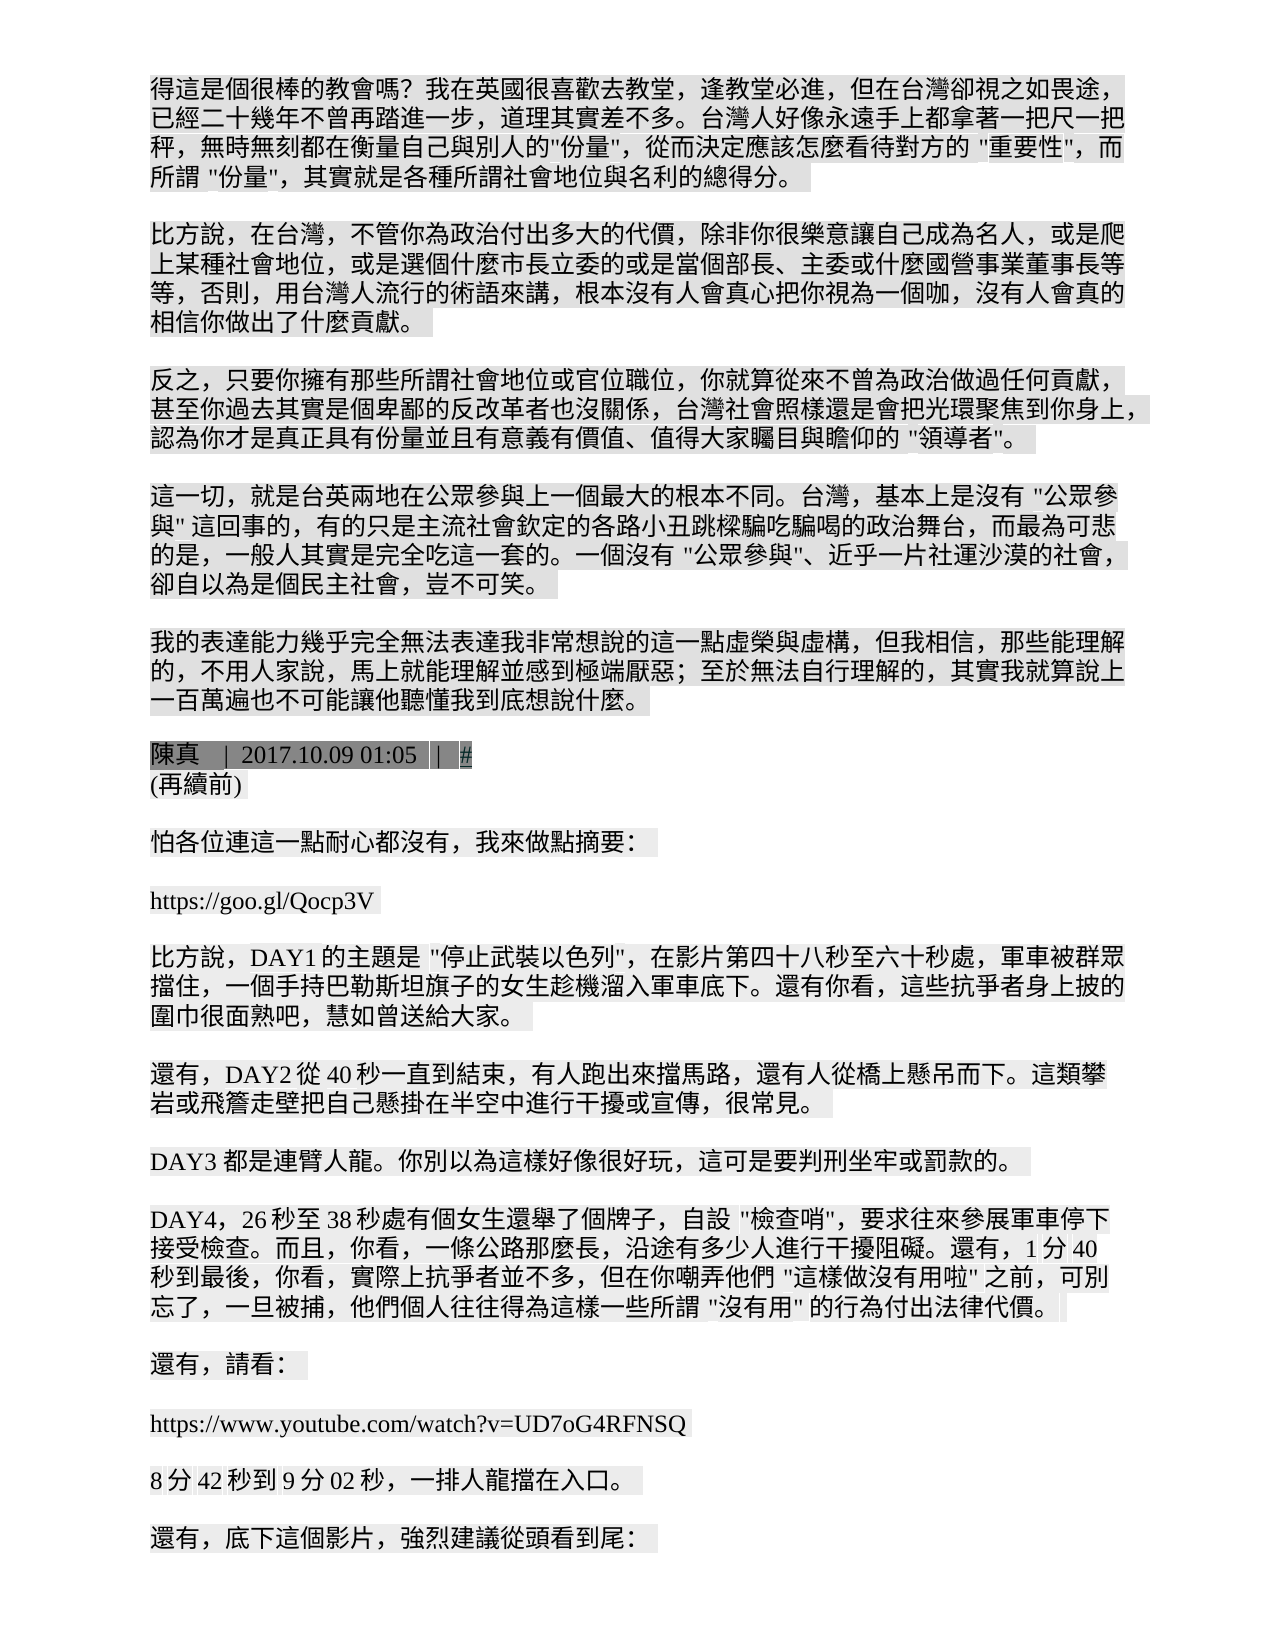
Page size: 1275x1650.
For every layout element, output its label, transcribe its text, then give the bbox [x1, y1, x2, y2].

text 奉領導命令，整理之後貼在首頁。我先把它貼這裏： ====================== 從CAAT 說起 陳真 2017. 10. 09. 諾貝爾和平獎通常都頒給一些混蛋，但有幾年的得獎主實至名歸，例如1997年的 ICBL (International Campaign to Ban Landmines，國際反地雷組織)，例如1999年的 MSF(醫師無國界組織)，另外就是今年的 ICAN (International Campaign to Abolish Nuclear Weapons)。 ICAN 和 ICBL 一樣，它不是"一個" 組織，而是一百多個國家的反核武組織所共同組成的一個聯盟。我常講的CND (Campaign for Nuclear Disarmament)以及 CAAT (Campaign Against Arms Trade) 都是它的成員之一。CND 是羅素在1957年所創，運作至今，可說是英國反戰運動的先驅。 至於 CAAT，更是全球最大的反軍火貿易組織，身先士卒，非常勇敢，許多成員經常在各種反戰抗爭中付出代價 (例如牢獄之災)。而且，該組織所提供的各項研究報告或資訊，內容嚴謹詳實，非常有用。就跟 MSF 一樣，CAAT 可說是全世界我所知道的社運團體中，最讓我敬佩的極少數團體之一。長年以來我都是它的會員。我現在每天喝茶用的馬克杯就是將近20年前捐款給 CAAT 時買的。 Noam Chomsky 對 CAAT也高度推崇。Chomsky 曾經感嘆說，很難在美國本土上成立像 CAAT 這樣的團體，因為美國政治上最高的統治者就是軍火商；在美國反軍火貿易等於是不要命了。 至於核武問題，終究更是每個人所必須面對的，我們若不去面對它，後果將是毀滅性的。 ICAN 成立十年，它的主要貢獻除了聯合全球的反核武力量之外，還包括比方說今年七月，一如 ICBL 當年的作法，成功在聯合國推動 "國際禁核武條約"，124國參與談判，除了荷蘭反對及新加坡棄權外，其餘 122 國都投下贊成票，並陸續已經有幾十個國家簽署承諾，禁絕發展核武。 這項條約具有法律約束力，因此，所有擁核國家以及日本、南北韓和大部份西方國家都拒絕簽署。 我能想像一些完全狀況外的人也許又要說 "這種條約沒有用啦" 之類的酸言酸語。我對於回答這類腦殘、毫無意義的嘲諷，實在很沒有興趣再去回答，那就好像有人說 "醫學沒有用啦，科學是騙人的啦，大家還不是一樣生病，還不是一樣每天都有死人"，你該怎麼回答這種腦殘問題？ 知道什麼是 DSEI 嗎？它是 Defence and Security Equipment International 的縮寫，是全世界最大的一個軍火貿易展，每兩年就會在英國舉辦，來自全世界各地的軍火商與政府代表及戰爭掮客，齊聚一堂。 每次舉辦，必定引來強烈抗議。特別是2001年之後，因為美國假借反恐，大肆對外發動侵略戰爭，更是衝突不斷，英國警方多次抱怨警力不堪負荷，因為抗爭者往往化整為零，單獨行動，採游擊戰術，不惜以身試法，進行各種干擾與破壞行動，甚至沿路有人不斷以肉身或 "連臂人龍" 阻擋軍火商或載運軍火模型的卡車入場，或甚志是把自己和軍車綁住，阻止軍車前進等等。 CAAT 從未在這項抗爭中缺席。十多年前，我曾對此寫過不少文章，記得當時我還曾公開過一些場內照片。那些照片是由一些抗爭者用盡方法潛入會場拍攝得來。 除了有些抗爭者用一己肉體或 "連臂人龍" 擋馬路之外，有些則想方設法阻斷會場入口，有些破壞軍火展覽品，有些冒充軍火商或記者潛入拍攝一些不堪入目的畫面。比方說，我一直記得，十多年前我曾公開幾張軍火商的宣傳海報，身著比基尼泳裝的爆乳模特兒，搔首弄姿，手持各種類型的什麼火力強大衝鋒槍與火箭炮等等，非常鄙俗，視戰爭如兒戲，而這樣一個聞名國際的世界軍火貿易展，卻是由英國政府主辦。 西方政府往往就是這樣：右手給難民一元麵包，左手賣給獨裁者一百元武器或鎮壓裝備來屠殺難民。 上個月(九月) 中旬，DSEI又來了！為期一周，前前後後兩星期的抗爭，造成一百多人被捕。你可別以為英國警方像台灣警察這麼客氣，你也別以為所謂抗爭往往就是像台灣這樣總是由官方所動員，然後再由官方與主流媒體把這些"自己人" 捧成英雄，捧成改革者，你也別以為所謂逮捕只是問問筆錄就沒事。在英國，逮捕就是逮捕，大多難逃牢獄之災。 記得二十年前剛去英國時，有一回，在一場跟 "反伊拉克禁運" 有關的抗爭中，我聽到兩個抗爭者之間的對話，甲問乙說，"好久沒看到你來參加？你都跑去哪了？" 乙說，"我去坐牢啦。" 甲很平和地問說，"坐多久？" 乙笑笑說，"兩年"，說完拿起水壺喝了一口水，然後兩人就跑去躺在馬路上阻礙交通。 事實上，那也是我們在英國唯一一次的非法抗爭。原本我們是不準備犯法的，因為我知道在英國這樣的法治國家，一旦犯法，代價慘重。但是，那一次，眼看著大批警察就在你眼前氣勢凶猛地逮人，我和學姐一時 "失去理智"，於是就臨時決定從 "合法區" 脫隊，加入 "逮捕區" 的抗爭行動，與同志們共患難。 這裏有今年DSEI 抗爭現場的一些影像，一共六則影片，都很短，長度約兩三分鐘，請大家務必耐心看看，不會花你多少時間的，它會自動從DAY1一直播放到 DAY 6： https://goo.gl/Qocp3V 你可以在影片中 (比方說DAY3) 看到我常說的 ARMS (手臂，ARMS也是軍火武器之意)，抗爭者彼此用鐵鍊鐵筒或木筒木板把手臂一個接一個套在一起，增加警方軀離或逮捕的難度，同時也增加阻礙交通的力道、面積和時間，才不會被警察一抬就給抬走了。 怕各位連這一點耐心都沒有，我來做點摘要： https://goo.gl/Qocp3V 比方說，DAY1 的主題是 "停止武裝以色列"，在影片第四十八秒至六十秒處，軍車被群眾擋住，一個手持巴勒斯坦旗子的女生趁機溜入軍車底下。還有你看，這些抗爭者身上披的圍巾很面熟吧，慧如曾送給大家。 還有，DAY2 從40秒一直到結束，有人跑出來擋馬路，還有人從橋上懸吊而下。這類攀岩或飛簷走壁把自己懸掛在半空中進行干擾或宣傳，在英國很常見。 DAY3 很多鏡頭是連臂人龍。你別以為這樣好像很好玩，這可是要判刑坐牢或罰款的。 DAY4，26 秒至 38 秒處有個女生還舉了個牌子，自設 "檢查哨"，要求往來參展軍車停下受檢。而且，你看，一條公路那麼長，沿途有多少人進行干擾阻礙。還有，1分40 秒到最後，你看，實際上抗爭者並不多，但在你嘲弄他們 "這樣做沒有用啦" 之前，可別忘了，一旦被捕，他們個人往往得為這樣一些所謂 "沒有用" 的行為付出法律代價。 還有，請看另一段影片： https://www.youtube.com/watch?v=UD7oG4RFNSQ 8分42 秒到 9 分02 秒，一排人龍擋在入口。 還有，底下這個影片，強烈建議從頭看到尾： https://www.youtube.com/watch?v=hu1QBv-wQRU 這影片其實並沒什麼特別，類似的場景在英國很平常。但是，關於社運，有一些我長久以來很想講卻完全講不出來的東西，其實都能從類似像這樣一些影片中 "看到"。比方說，32 秒到 50 秒處，有個中老年婦女被逮捕，在英國經常可以看到類似像這樣一些人，數不清，那種氣質和神情總是讓我非常感動。 台灣的一個很大的問題就是：台灣完完全全就是個社運沙漠，除了極少數例外(例如動物社會研究會)，根本沒有社運可言，只有一大堆由政客騙子人渣搞的一大堆完全出於特定政治目的 (反中反華反國民黨)、專門為人渣黨服務，藉以謀取私人卑鄙利益與政黨利益的所謂 "社運" 或什麼 "學運"。 至於底下那些永遠為主流政治勢力搖旗吶喊的蠢蛋，你很難讓他們相信自己是蠢蛋，因為就如馬克吐溫所說："It's easier to fool people than to convince them that they have been fooled." (愚弄人民，遠遠比讓人民相信自己被愚弄了還更簡單許多。) 不過，關於社運或任何一種社會參與或政治參與，"蠢" 與 "壞" 也許還不是最大的問題；在這一點上，台英兩地有個根本上的不同，簡單說就是虛榮。英國人大多是為了自己的良知與信念來參與，但台灣人卻往往是因為一種流行，一種虛榮，一種酷炫時髦，一種個人利益，一種跟顏色有關的政治立場等等，也就是一切非關個人良知的動機。 而且，在島內，所謂社運，往往講身份講地位；所謂社會地位高的，例如教授或醫生(最好是台大的)，就帶頭當什麼領導者，然後媒體和社會大眾會再從中捏造虛構出所謂英雄或明星，一切光環歸他所有。 但是，在英國，根本沒有誰領導誰的問題。你自己的信念和良知就是你的領導。就算是劍橋校長或什麼世界學術大師或諾貝爾獎得主來參加靜站，也不會有人因此多看你一眼，媒體也不會單純因為這樣一種身份而大肆吹捧，更不用說什麼領導了。 而且，更不可能有什麼社運明星或什麼碗糕社運名人。參與者不過就只是來自四面八方、完全平等的一群人，不會有誰會被特別突顯其重要性，那就好像你來到教堂，沒有人會因為你的身份地位而對你有不同的評價或對你特別矚目；同時也不會稍微搞點雞毛蒜皮事就被媒體捧成明星名人，捧成什麼領袖、英雄，也不可能被打兩下就成為什麼社運受難者或政治受難者，然後藉此吃香喝辣名利雙收，藉此操弄個不停，這一切理應都只是每個參與者應該付出的一種代價，不該有人因為社會地位比較高就受到特別的吹捧與矚目。 倘若你去一個教會，高學歷高社會地位或名人、名校什麼的，永遠是鎂光燈所在，稍微放個屁就全場震動，大家都得隨時恭敬聆聽並加以分析其屁之不同凡響的意義，請問你會覺得這是個很棒的教會嗎？我在英國很喜歡去教堂，逢教堂必進，但在台灣卻視之如畏途，已經二十幾年不曾再踏進一步，道理其實差不多。台灣人好像永遠手上都拿著一把尺一把秤，無時無刻都在衡量自己與別人的"份量"，從而決定應該怎麼看待對方的 "重要性"，而所謂 "份量"，其實就是各種所謂社會地位與名利的總得分。 比方說，在台灣，不管你為政治付出多大的代價，除非你很樂意讓自己成為名人，或是爬上某種社會地位，或是選個什麼市長立委的或是當個部長、主委或什麼國營事業董事長等等，否則，用台灣人流行的術語來講，根本沒有人會真心把你視為一個咖，沒有人會真的相信你做出了什麼貢獻。 反之，只要你擁有那些所謂社會地位或官位職位，你就算從來不曾為政治做過任何貢獻，甚至你過去其實是個卑鄙的反改革者也沒關係，台灣社會照樣還是會把光環聚焦到你身上，認為你才是真正具有份量並且有意義有價值、值得大家矚目與瞻仰的 "領導者"。 這一切，就是台英兩地在公眾參與上一個最大的根本不同。台灣，基本上是沒有 "公眾參與" 這回事的，有的只是主流社會欽定的各路小丑跳樑騙吃騙喝的政治舞台，而最為可悲的是，一般人其實是完全吃這一套的。一個沒有 "公眾參與"、近乎一片社運沙漠的社會，卻自以為是個民主社會，豈不可笑。 我的表達能力幾乎完全無法表達我非常想說的這一點虛榮與虛構，但我相信，那些能理解的，不用人家說，馬上就能理解並感到極端厭惡；至於無法自行理解的，其實我就算說上一百萬遍也不可能讓他聽懂我到底想說什麼。 [150, 75, 1125, 716]
text (再續前) 怕各位連這一點耐心都沒有，我來做點摘要： https://goo.gl/Qocp3V 比方說，DAY1的主題是 "停止武裝以色列"，在影片第四十八秒至六十秒處，軍車被群眾擋住，一個手持巴勒斯坦旗子的女生趁機溜入軍車底下。還有你看，這些抗爭者身上披的圍巾很面熟吧，慧如曾送給大家。 還有，DAY2從40秒一直到結束，有人跑出來擋馬路，還有人從橋上懸吊而下。這類攀岩或飛簷走壁把自己懸掛在半空中進行干擾或宣傳，很常見。 DAY3 都是連臂人龍。你別以為這樣好像很好玩，這可是要判刑坐牢或罰款的。 DAY4，26秒至38秒處有個女生還舉了個牌子，自設 "檢查哨"，要求往來參展軍車停下接受檢查。而且，你看，一條公路那麼長，沿途有多少人進行干擾阻礙。還有，1分40秒到最後，你看，實際上抗爭者並不多，但在你嘲弄他們 "這樣做沒有用啦" 之前，可別忘了，一旦被捕，他們個人往往得為這樣一些所謂 "沒有用" 的行為付出法律代價。 還有，請看： https://www.youtube.com/watch?v=UD7oG4RFNSQ 8分42秒到9分02秒，一排人龍擋在入口。 還有，底下這個影片，強烈建議從頭看到尾： [150, 770, 1125, 1553]
text 陳真 | 2017.10.09 01:05 | # [150, 741, 1125, 770]
